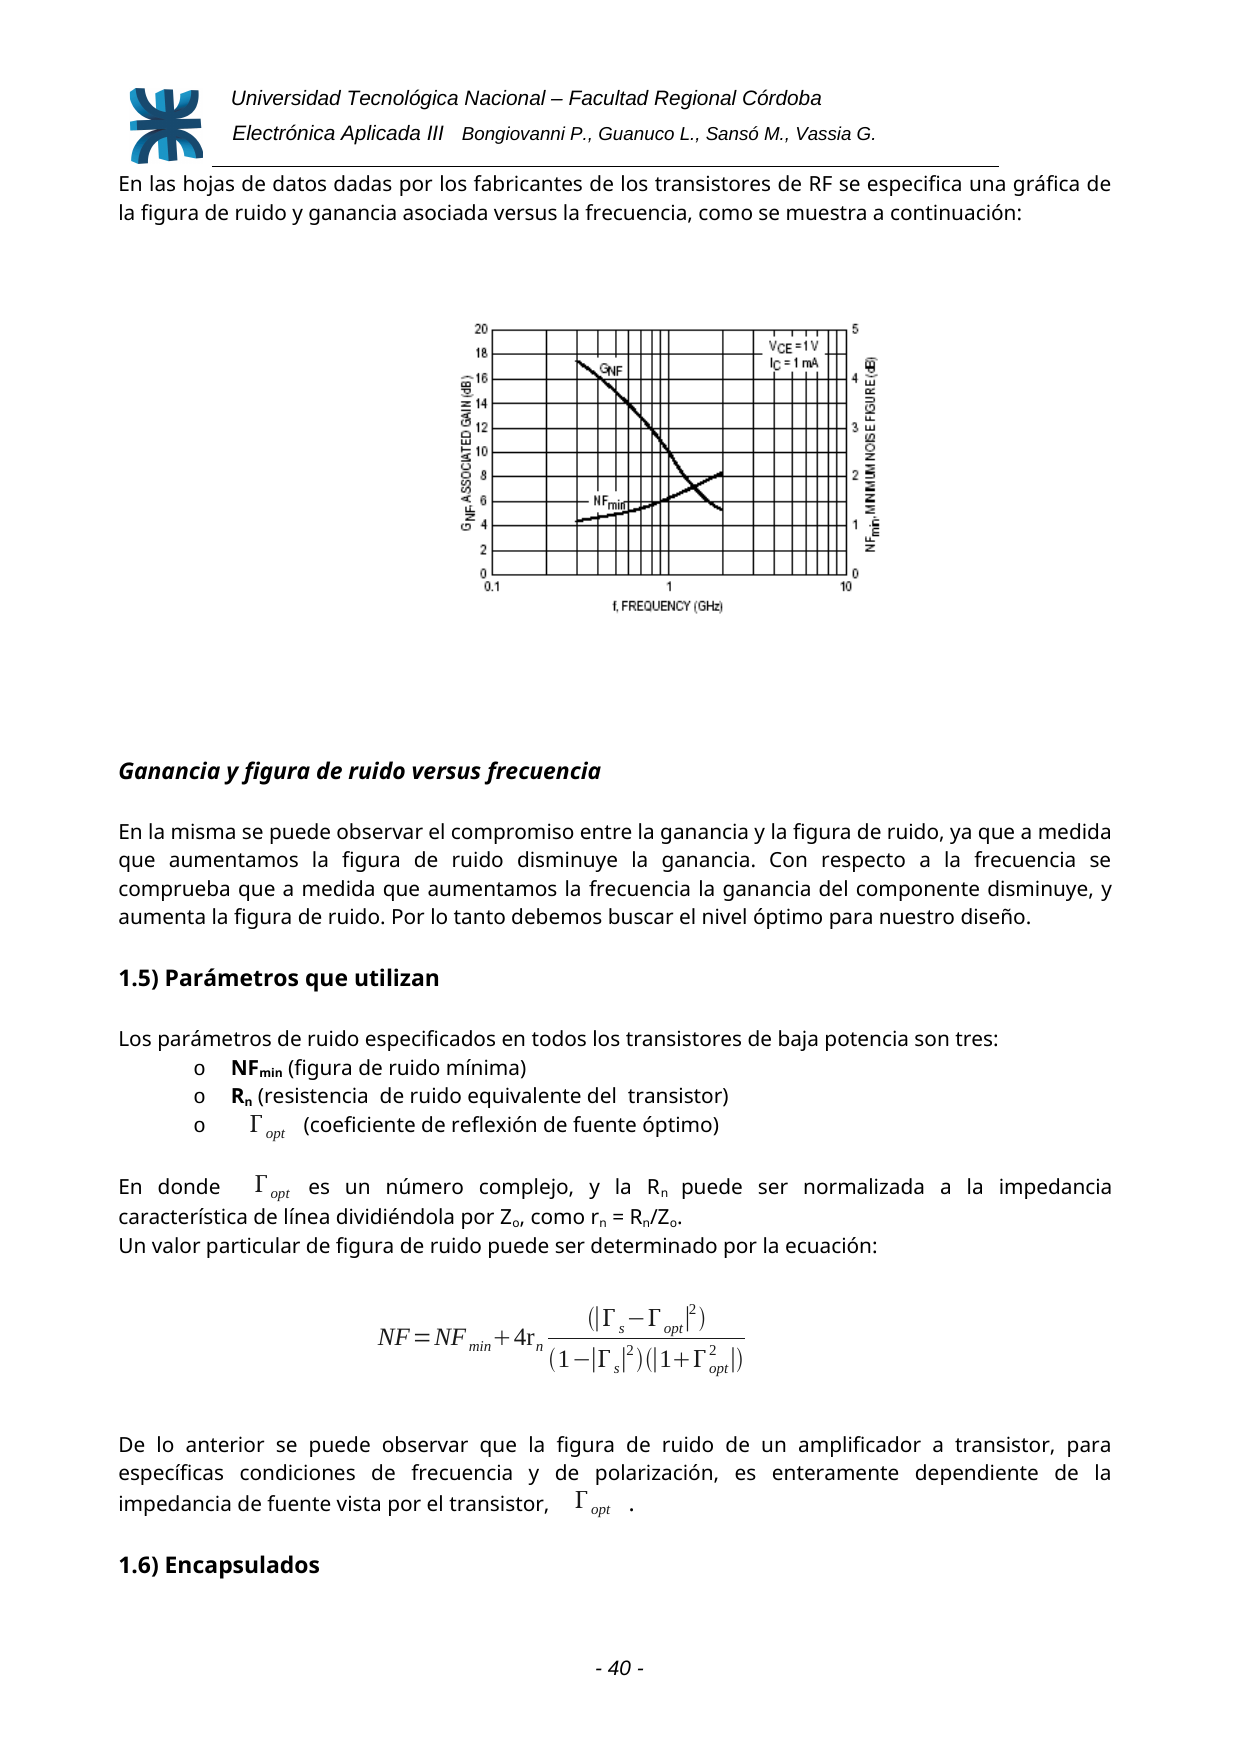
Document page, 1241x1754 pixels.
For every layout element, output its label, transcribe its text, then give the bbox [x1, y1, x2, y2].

text Ganancia y figura de ruido versus frecuencia [118, 754, 1113, 786]
text Un valor particular de figura de ruido puede ser determinado por la ecuación: [118, 1231, 1113, 1259]
text En las hojas de datos dadas por los fabricantes de los transistores de RF se especifica una gráfica de la figura de ruido y ganancia asociada versus la frecuencia, como se muestra a continuación: [118, 169, 1113, 226]
picture [446, 311, 889, 625]
text 1.5) Parámetros que utilizan [118, 962, 1122, 993]
list Rn (resistencia de ruido equivalente del transistor) [193, 1082, 1113, 1110]
text Los parámetros de ruido especificados en todos los transistores de baja potencia son tres: [118, 1024, 1113, 1053]
text 1.6) Encapsulados [118, 1549, 1122, 1581]
list NFmin (figura de ruido mínima) [193, 1053, 1113, 1082]
text En la misma se puede observar el compromiso entre la ganancia y la figura de ruido, ya que a medida que aumentamos la figura de ruido disminuye la ganancia. Con respecto a la frecuencia se comprueba que a medida que aumentamos la frecuencia la ganancia del componente disminuye, y aumenta la figura de ruido. Por lo tanto debemos buscar el nivel óptimo para nuestro diseño. [118, 817, 1113, 931]
picture [129, 88, 203, 164]
text En donde es un número complejo, y la Rn puede ser normalizada a la impedancia característica de línea dividiéndola por Zo, como rn = Rn/Zo. [118, 1171, 1113, 1231]
text De lo anterior se puede observar que la figura de ruido de un amplificador a transistor, para específicas condiciones de frecuencia y de polarización, es enteramente dependiente de la impedancia de fuente vista por el transistor, . [118, 1430, 1113, 1518]
list (coeficiente de reflexión de fuente óptimo) [193, 1110, 1113, 1142]
